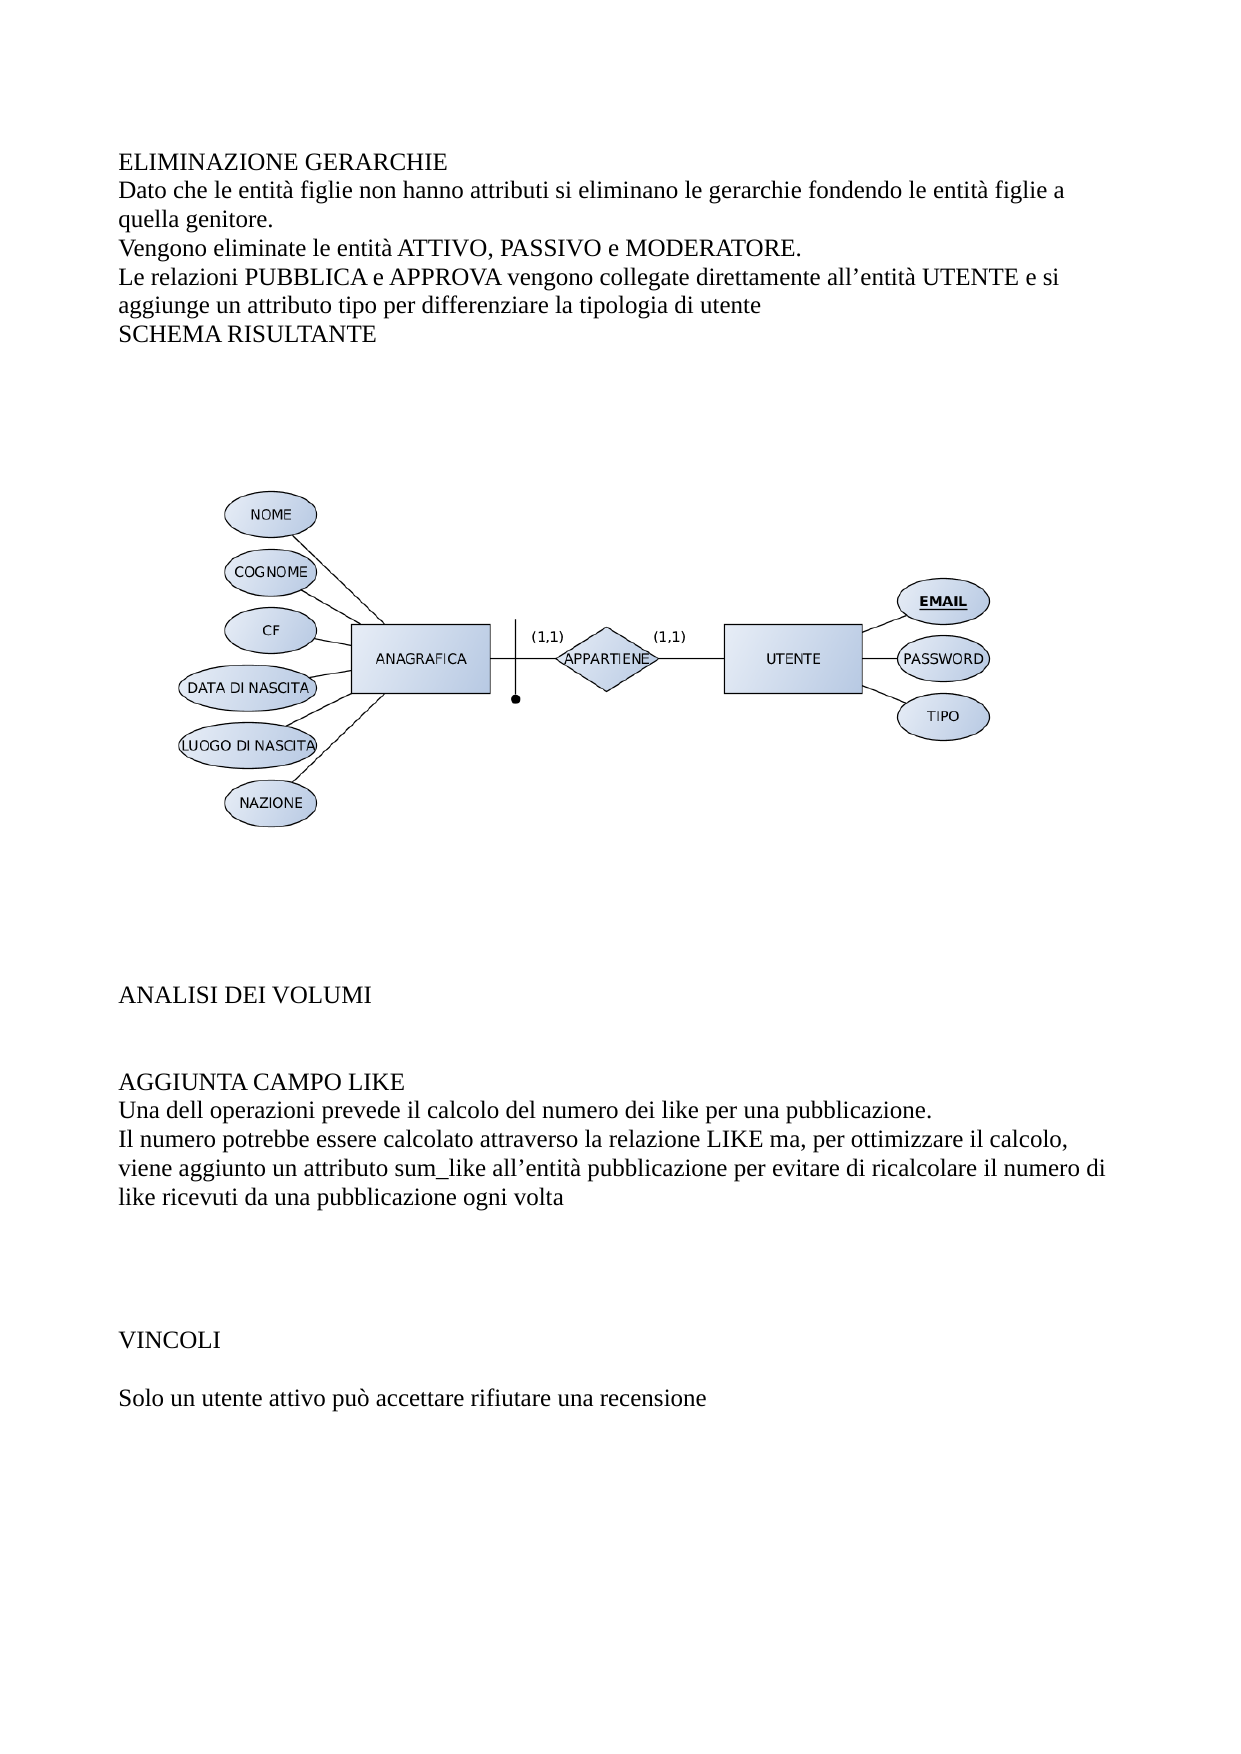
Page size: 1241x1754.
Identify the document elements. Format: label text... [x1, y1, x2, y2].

picture [171, 404, 999, 950]
text Dato che le entità figlie non hanno attributi si eliminano le gerarchie fondendo le entità figlie a quella genitore. [118, 176, 1122, 233]
text ELIMINAZIONE GERARCHIE [118, 147, 1122, 176]
text SCHEMA RISULTANTE [118, 319, 1122, 348]
text Una dell operazioni prevede il calcolo del numero dei like per una pubblicazione. [118, 1096, 1122, 1124]
text Vengono eliminate le entità ATTIVO, PASSIVO e MODERATORE. [118, 233, 1122, 262]
text Le relazioni PUBBLICA e APPROVA vengono collegate direttamente all’entità UTENTE e si aggiunge un attributo tipo per differenziare la tipologia di utente [118, 262, 1122, 319]
text ANALISI DEI VOLUMI [118, 981, 1122, 1009]
text Il numero potrebbe essere calcolato attraverso la relazione LIKE ma, per ottimizzare il calcolo, viene aggiunto un attributo sum_like all’entità pubblicazione per evitare di ricalcolare il numero di like ricevuti da una pubblicazione ogni volta [118, 1124, 1122, 1211]
text AGGIUNTA CAMPO LIKE [118, 1067, 1122, 1096]
text VINCOLI [118, 1326, 1122, 1354]
text Solo un utente attivo può accettare rifiutare una recensione [118, 1383, 1122, 1412]
